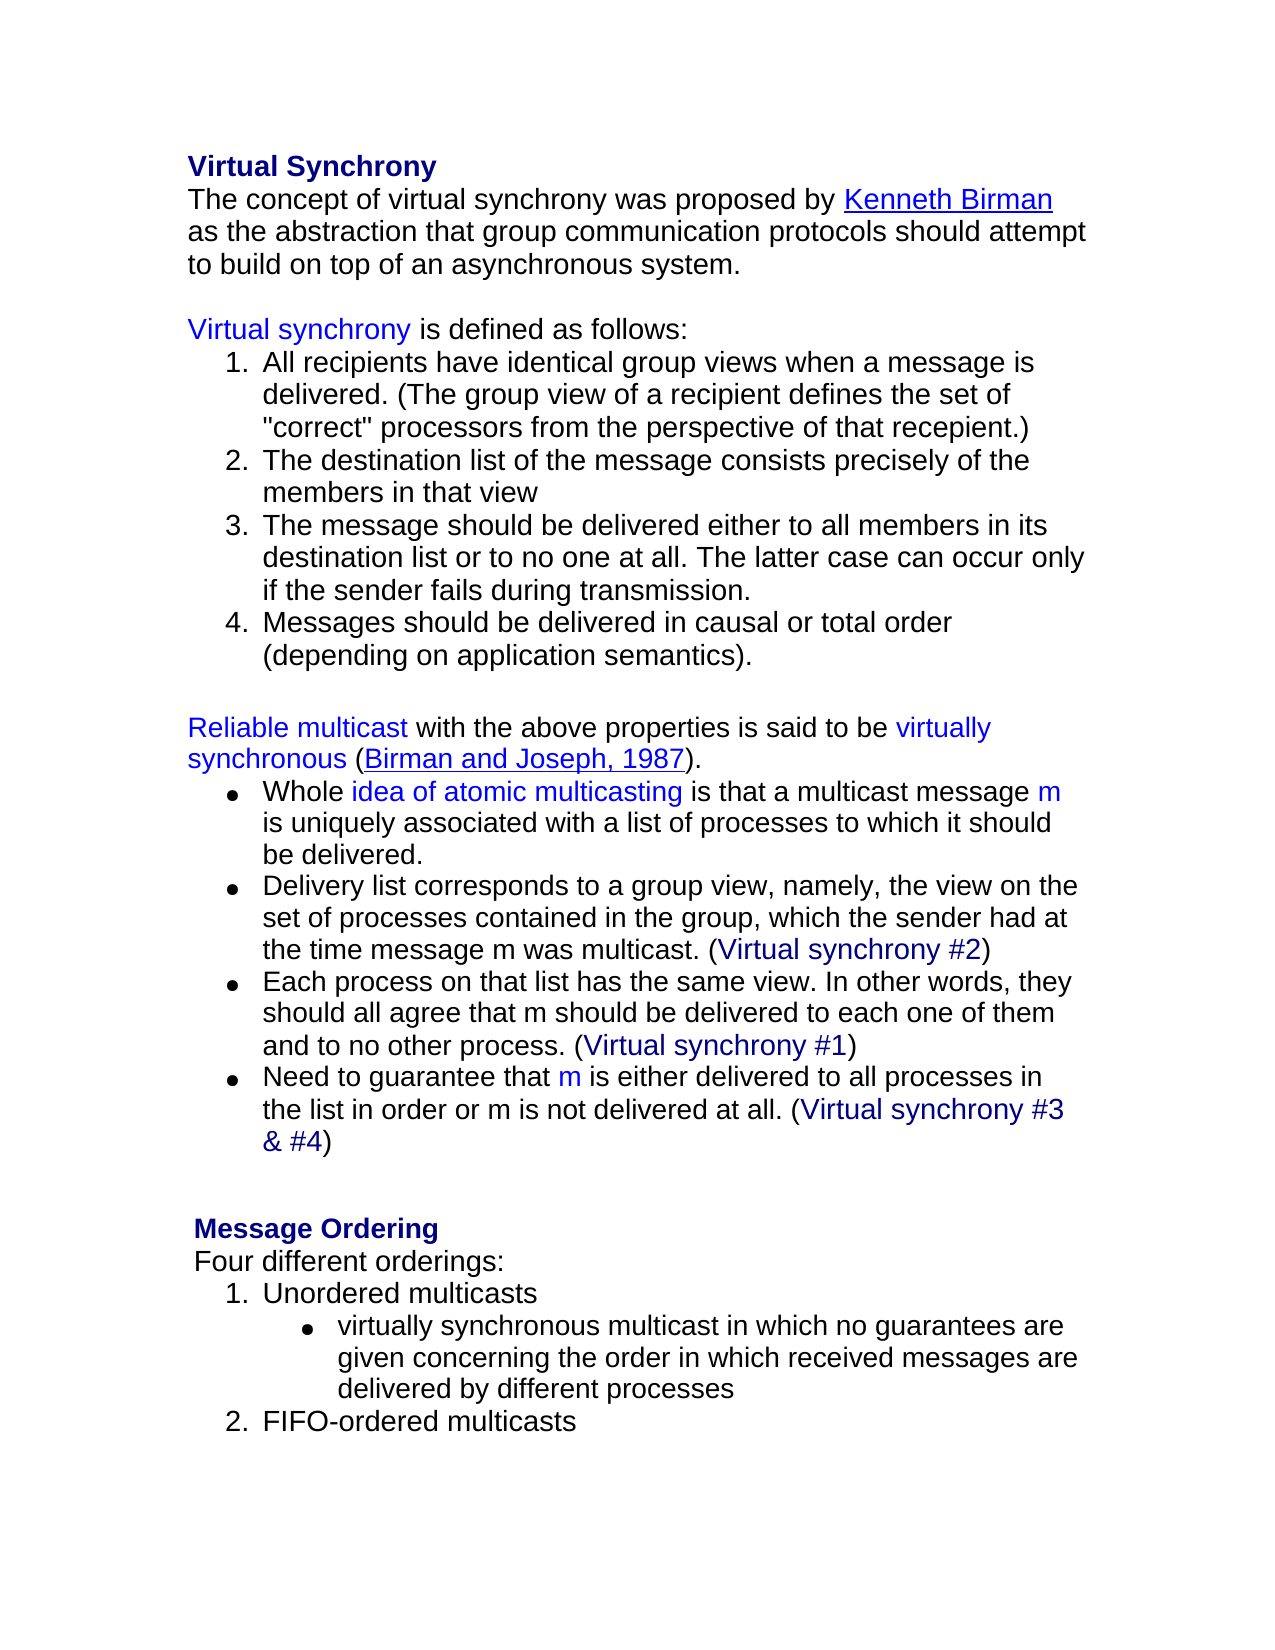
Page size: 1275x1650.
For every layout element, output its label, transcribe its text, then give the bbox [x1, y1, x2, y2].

text Virtual synchrony is defined as follows: [187, 313, 1087, 346]
list Each process on that list has the same view. In other words, they should all agree that m should be delivered to each one of them and to no other process. (Virtual synchrony #1) [225, 966, 1087, 1061]
list The message should be delivered either to all members in its destination list or to no one at all. The latter case can occur only if the sender fails during transmission. [225, 509, 1087, 606]
list Unordered multicasts [225, 1277, 1087, 1310]
list All recipients have identical group views when a message is delivered. (The group view of a recipient defines the set of "correct" processors from the perspective of that recepient.) [225, 346, 1087, 443]
text Reliable multicast with the above properties is said to be virtually synchronous (Birman and Joseph, 1987). [187, 712, 1087, 775]
list Whole idea of atomic multicasting is that a multicast message m is uniquely associated with a list of processes to which it should be delivered. [225, 775, 1087, 870]
list Delivery list corresponds to a group view, namely, the view on the set of processes contained in the group, which the sender had at the time message m was multicast. (Virtual synchrony #2) [225, 870, 1087, 966]
text Virtual Synchrony [187, 150, 1087, 183]
list virtually synchronous multicast in which no guarantees are given concerning the order in which received messages are delivered by different processes [300, 1310, 1087, 1404]
text Four different orderings: [187, 1245, 1087, 1277]
list Need to guarantee that m is either delivered to all processes in the list in order or m is not delivered at all. (Virtual synchrony #3 & #4) [225, 1061, 1087, 1158]
text The concept of virtual synchrony was proposed by Kenneth Birman as the abstraction that group communication protocols should attempt to build on top of an asynchronous system. [187, 183, 1087, 280]
list FIFO-ordered multicasts [225, 1404, 1087, 1437]
text Message Ordering [187, 1213, 1087, 1245]
list Messages should be delivered in causal or total order (depending on application semantics). [225, 606, 1087, 672]
list The destination list of the message consists precisely of the members in that view [225, 443, 1087, 509]
